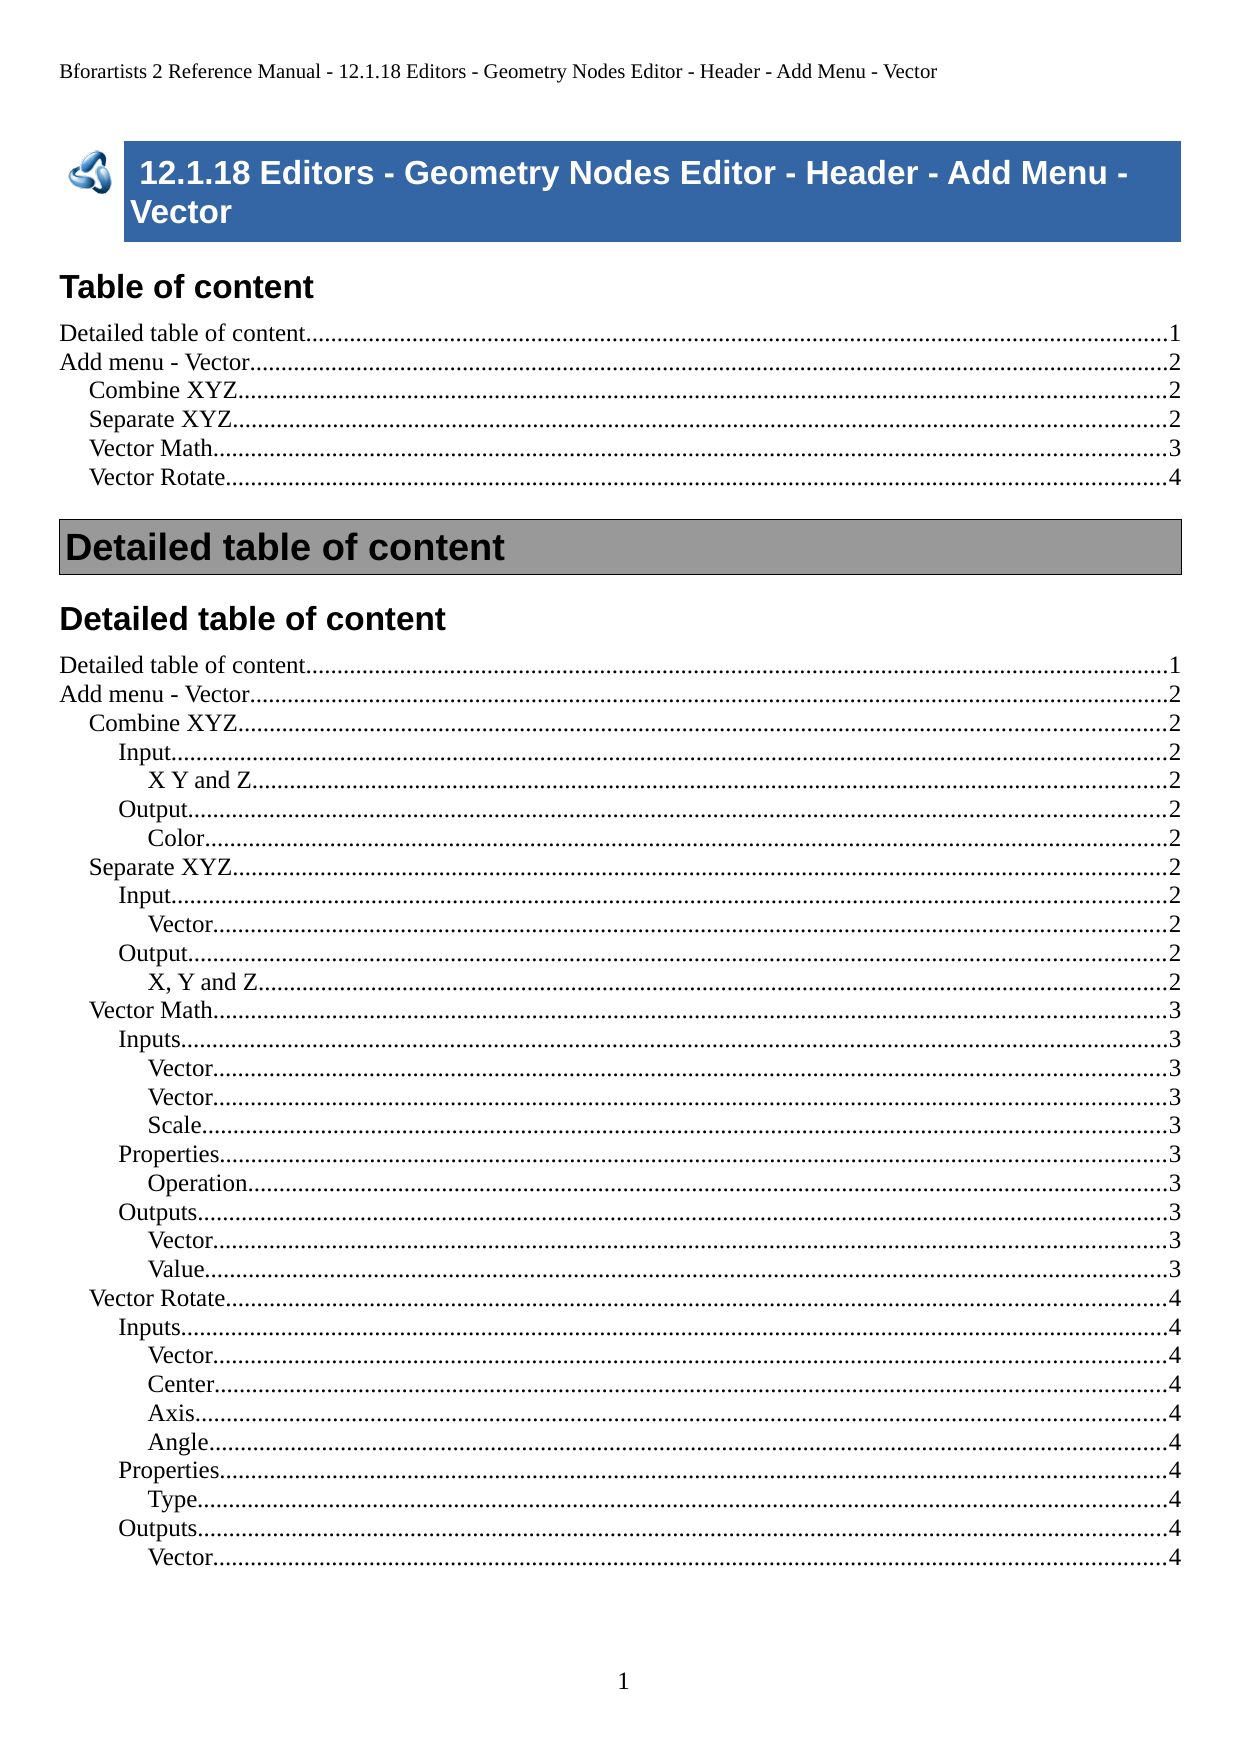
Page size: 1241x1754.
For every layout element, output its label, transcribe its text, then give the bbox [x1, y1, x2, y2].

text Vector Math 3 [88, 995, 1181, 1024]
text Vector 4 [147, 1340, 1181, 1369]
text Axis 4 [147, 1398, 1181, 1427]
text X, Y and Z 2 [147, 967, 1181, 995]
text Combine XYZ 2 [88, 375, 1181, 404]
text Vector 3 [147, 1082, 1181, 1110]
text Add menu - Vector 2 [59, 347, 1181, 375]
text Color 2 [147, 823, 1181, 852]
text Inputs 4 [118, 1312, 1181, 1340]
subtitle Table of content [59, 267, 1181, 305]
table_header 12.1.18 Editors - Geometry Nodes Editor - Header - Add Menu - Vector [124, 141, 1181, 242]
text Vector 2 [147, 909, 1181, 938]
text Separate XYZ 2 [88, 852, 1181, 880]
text Add menu - Vector 2 [59, 679, 1181, 708]
text Vector Rotate 4 [88, 462, 1181, 490]
text Vector 4 [147, 1542, 1181, 1570]
text Vector Rotate 4 [88, 1283, 1181, 1312]
text Properties 3 [118, 1139, 1181, 1168]
text Vector 3 [147, 1053, 1181, 1082]
table_header [59, 141, 124, 242]
text Vector Math 3 [88, 433, 1181, 462]
text Vector 3 [147, 1225, 1181, 1254]
subtitle Detailed table of content [59, 599, 1181, 638]
text Input 2 [118, 880, 1181, 909]
text Angle 4 [147, 1427, 1181, 1455]
text X Y and Z 2 [147, 765, 1181, 794]
text Output 2 [118, 794, 1181, 823]
table_header Detailed table of content [60, 520, 1181, 574]
text Input 2 [118, 737, 1181, 765]
text Operation 3 [147, 1168, 1181, 1197]
text Inputs 3 [118, 1024, 1181, 1053]
text Value 3 [147, 1254, 1181, 1283]
text Separate XYZ 2 [88, 404, 1181, 433]
text Type 4 [147, 1484, 1181, 1513]
text Outputs 3 [118, 1197, 1181, 1225]
text Detailed table of content 1 [59, 318, 1181, 347]
text Output 2 [118, 938, 1181, 967]
text Center 4 [147, 1369, 1181, 1398]
text Outputs 4 [118, 1513, 1181, 1542]
text Scale 3 [147, 1110, 1181, 1139]
text Properties 4 [118, 1455, 1181, 1484]
text Detailed table of content 1 [59, 650, 1181, 679]
text Combine XYZ 2 [88, 708, 1181, 737]
picture [65, 147, 114, 197]
